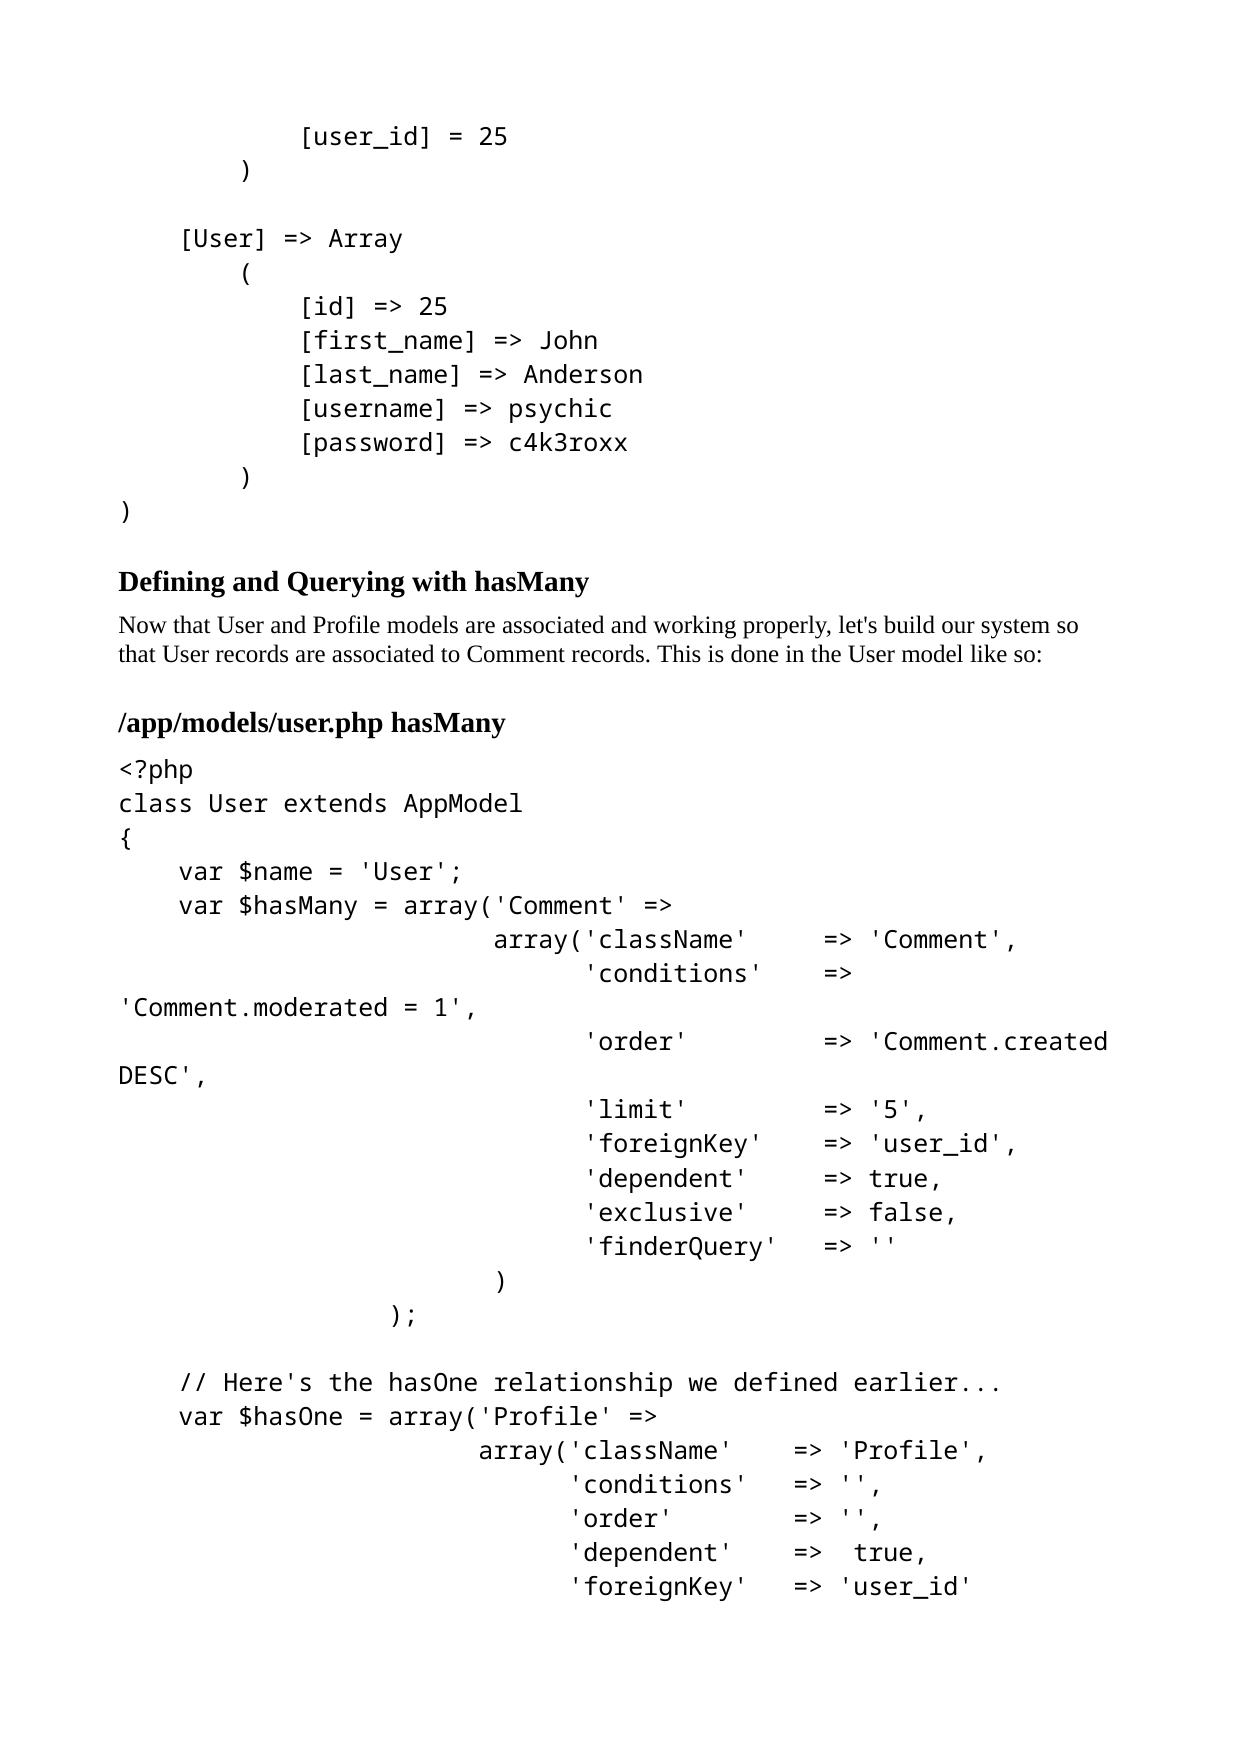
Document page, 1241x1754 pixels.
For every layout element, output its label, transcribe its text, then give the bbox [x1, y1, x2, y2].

subtitle Defining and Querying with hasMany [118, 564, 1122, 598]
text <?php class User extends AppModel { var $name = 'User'; var $hasMany = array('Comment' => array('className' => 'Comment', 'conditions' => 'Comment.moderated = 1', 'order' => 'Comment.created DESC', 'limit' => '5', 'foreignKey' => 'user_id', 'dependent' => true, 'exclusive' => false, 'finderQuery' => '' ) ); // Here's the hasOne relationship we defined earlier... var $hasOne = array('Profile' => array('className' => 'Profile', 'conditions' => '', 'order' => '', 'dependent' => true, 'foreignKey' => 'user_id' [118, 751, 1122, 1603]
subtitle /app/models/user.php hasMany [118, 705, 1122, 739]
text Now that User and Profile models are associated and working properly, let's build our system so that User records are associated to Comment records. This is done in the User model like so: [118, 610, 1122, 668]
text [user_id] = 25 ) [User] => Array ( [id] => 25 [first_name] => John [last_name] => Anderson [username] => psychic [password] => c4k3roxx ) ) [118, 118, 1122, 527]
